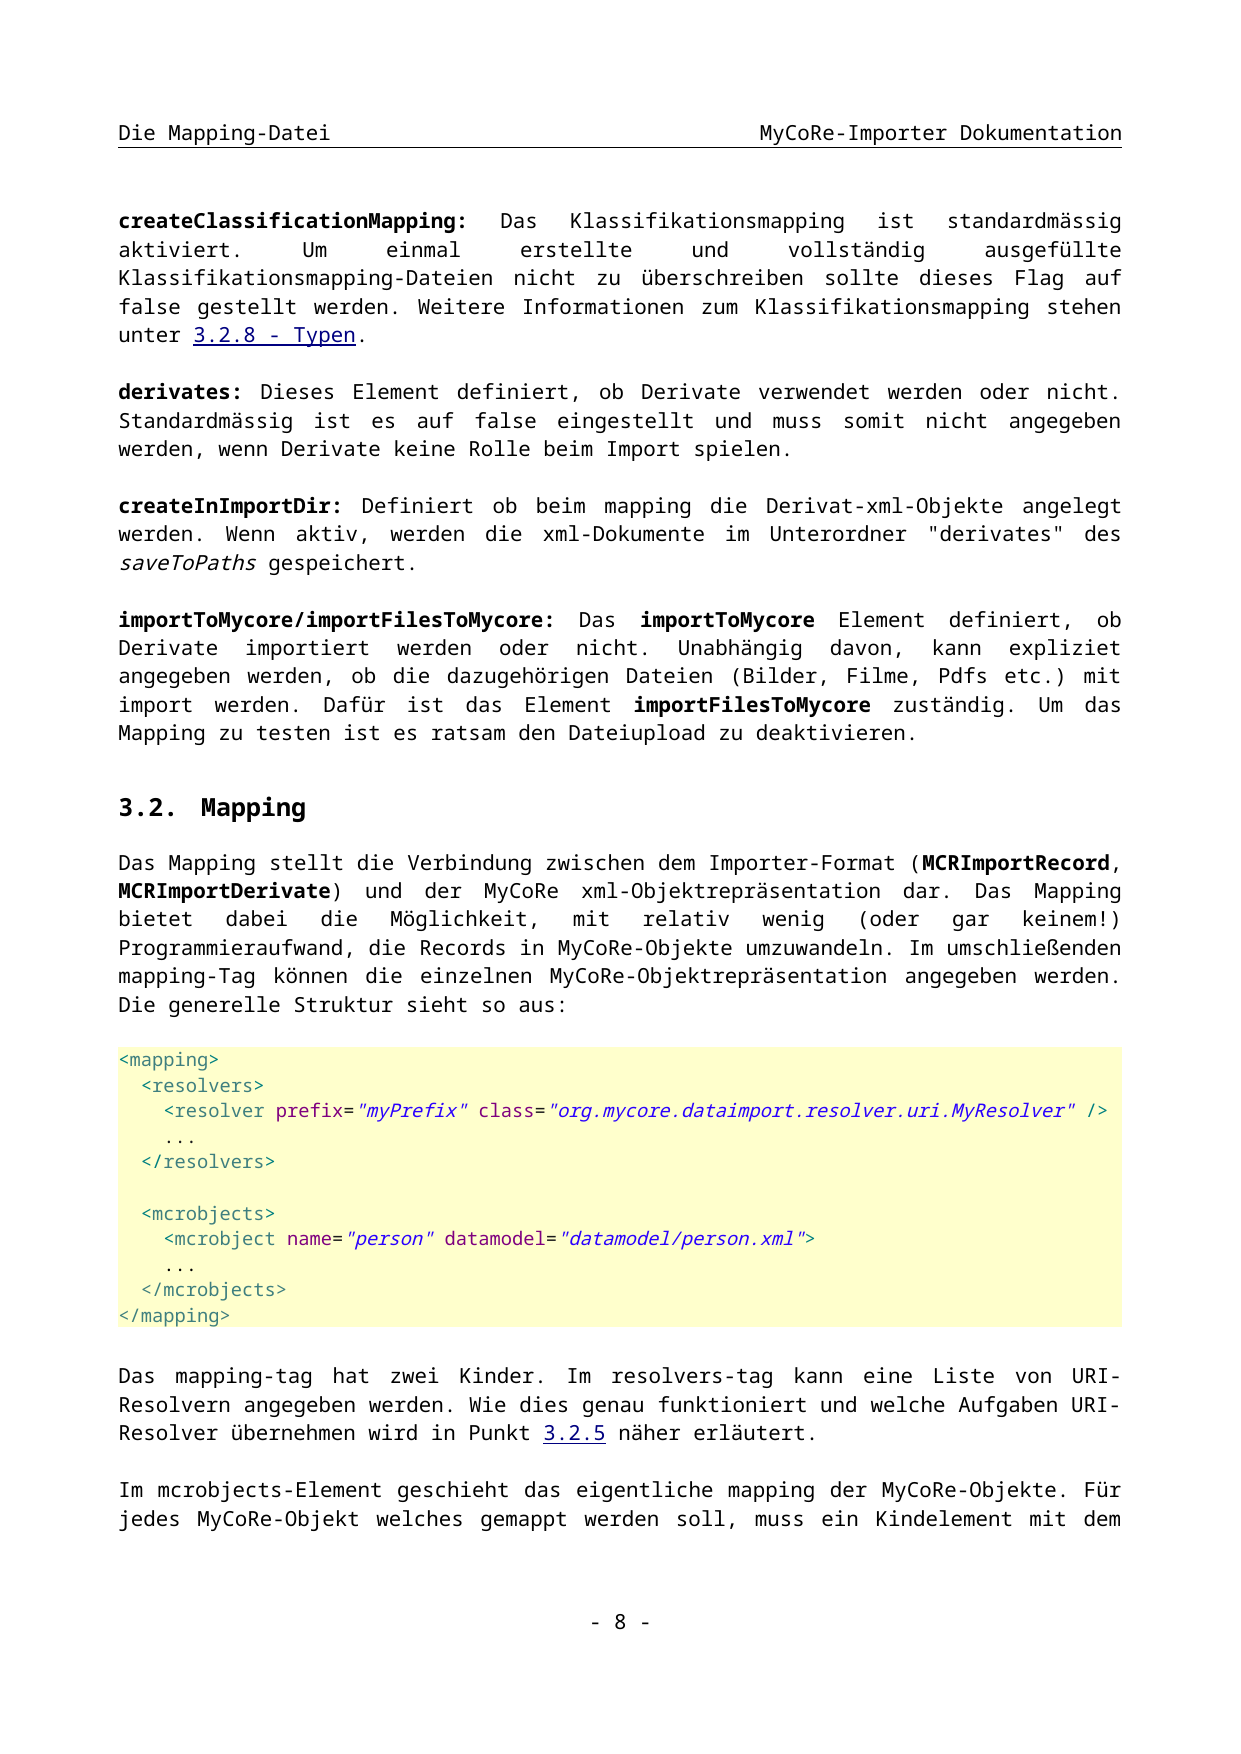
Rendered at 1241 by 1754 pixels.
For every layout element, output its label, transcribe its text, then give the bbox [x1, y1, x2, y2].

subtitle Mapping [118, 789, 1122, 823]
text </mcrobjects> [118, 1276, 1122, 1302]
text Das Mapping stellt die Verbindung zwischen dem Importer-Format (MCRImportRecord, MCRImportDerivate) und der MyCoRe xml-Objektrepräsentation dar. Das Mapping bietet dabei die Möglichkeit, mit relativ wenig (oder gar keinem!) Programmieraufwand, die Records in MyCoRe-Objekte umzuwandeln. Im umschließenden mapping-Tag können die einzelnen MyCoRe-Objektrepräsentation angegeben werden. Die generelle Struktur sieht so aus: [118, 848, 1122, 1018]
text <mcrobjects> [118, 1200, 1122, 1225]
text createClassificationMapping: Das Klassifikationsmapping ist standardmässig aktiviert. Um einmal erstellte und vollständig ausgefüllte Klassifikationsmapping-Dateien nicht zu überschreiben sollte dieses Flag auf false gestellt werden. Weitere Informationen zum Klassifikationsmapping stehen unter 3.2.8 - Typen. [118, 207, 1122, 349]
text <resolver prefix="myPrefix" class="org.mycore.dataimport.resolver.uri.MyResolver" /> [118, 1098, 1122, 1123]
text <mcrobject name="person" datamodel="datamodel/person.xml"> [118, 1225, 1122, 1251]
text importToMycore/importFilesToMycore: Das importToMycore Element definiert, ob Derivate importiert werden oder nicht. Unabhängig davon, kann expliziet angegeben werden, ob die dazugehörigen Dateien (Bilder, Filme, Pdfs etc.) mit import werden. Dafür ist das Element importFilesToMycore zuständig. Um das Mapping zu testen ist es ratsam den Dateiupload zu deaktivieren. [118, 605, 1122, 747]
text derivates: Dieses Element definiert, ob Derivate verwendet werden oder nicht. Standardmässig ist es auf false eingestellt und muss somit nicht angegeben werden, wenn Derivate keine Rolle beim Import spielen. [118, 377, 1122, 463]
text Im mcrobjects-Element geschieht das eigentliche mapping der MyCoRe-Objekte. Für jedes MyCoRe-Objekt welches gemappt werden soll, muss ein Kindelement mit dem [118, 1475, 1122, 1532]
text ... [118, 1251, 1122, 1276]
text <resolvers> [118, 1072, 1122, 1098]
text <mapping> [118, 1047, 1122, 1072]
text Das mapping-tag hat zwei Kinder. Im resolvers-tag kann eine Liste von URI-Resolvern angegeben werden. Wie dies genau funktioniert und welche Aufgaben URI-Resolver übernehmen wird in Punkt 3.2.5 näher erläutert. [118, 1362, 1122, 1447]
text </resolvers> [118, 1149, 1122, 1174]
text createInImportDir: Definiert ob beim mapping die Derivat-xml-Objekte angelegt werden. Wenn aktiv, werden die xml-Dokumente im Unterordner "derivates" des saveToPaths gespeichert. [118, 491, 1122, 576]
text </mapping> [118, 1302, 1122, 1327]
text ... [118, 1123, 1122, 1149]
